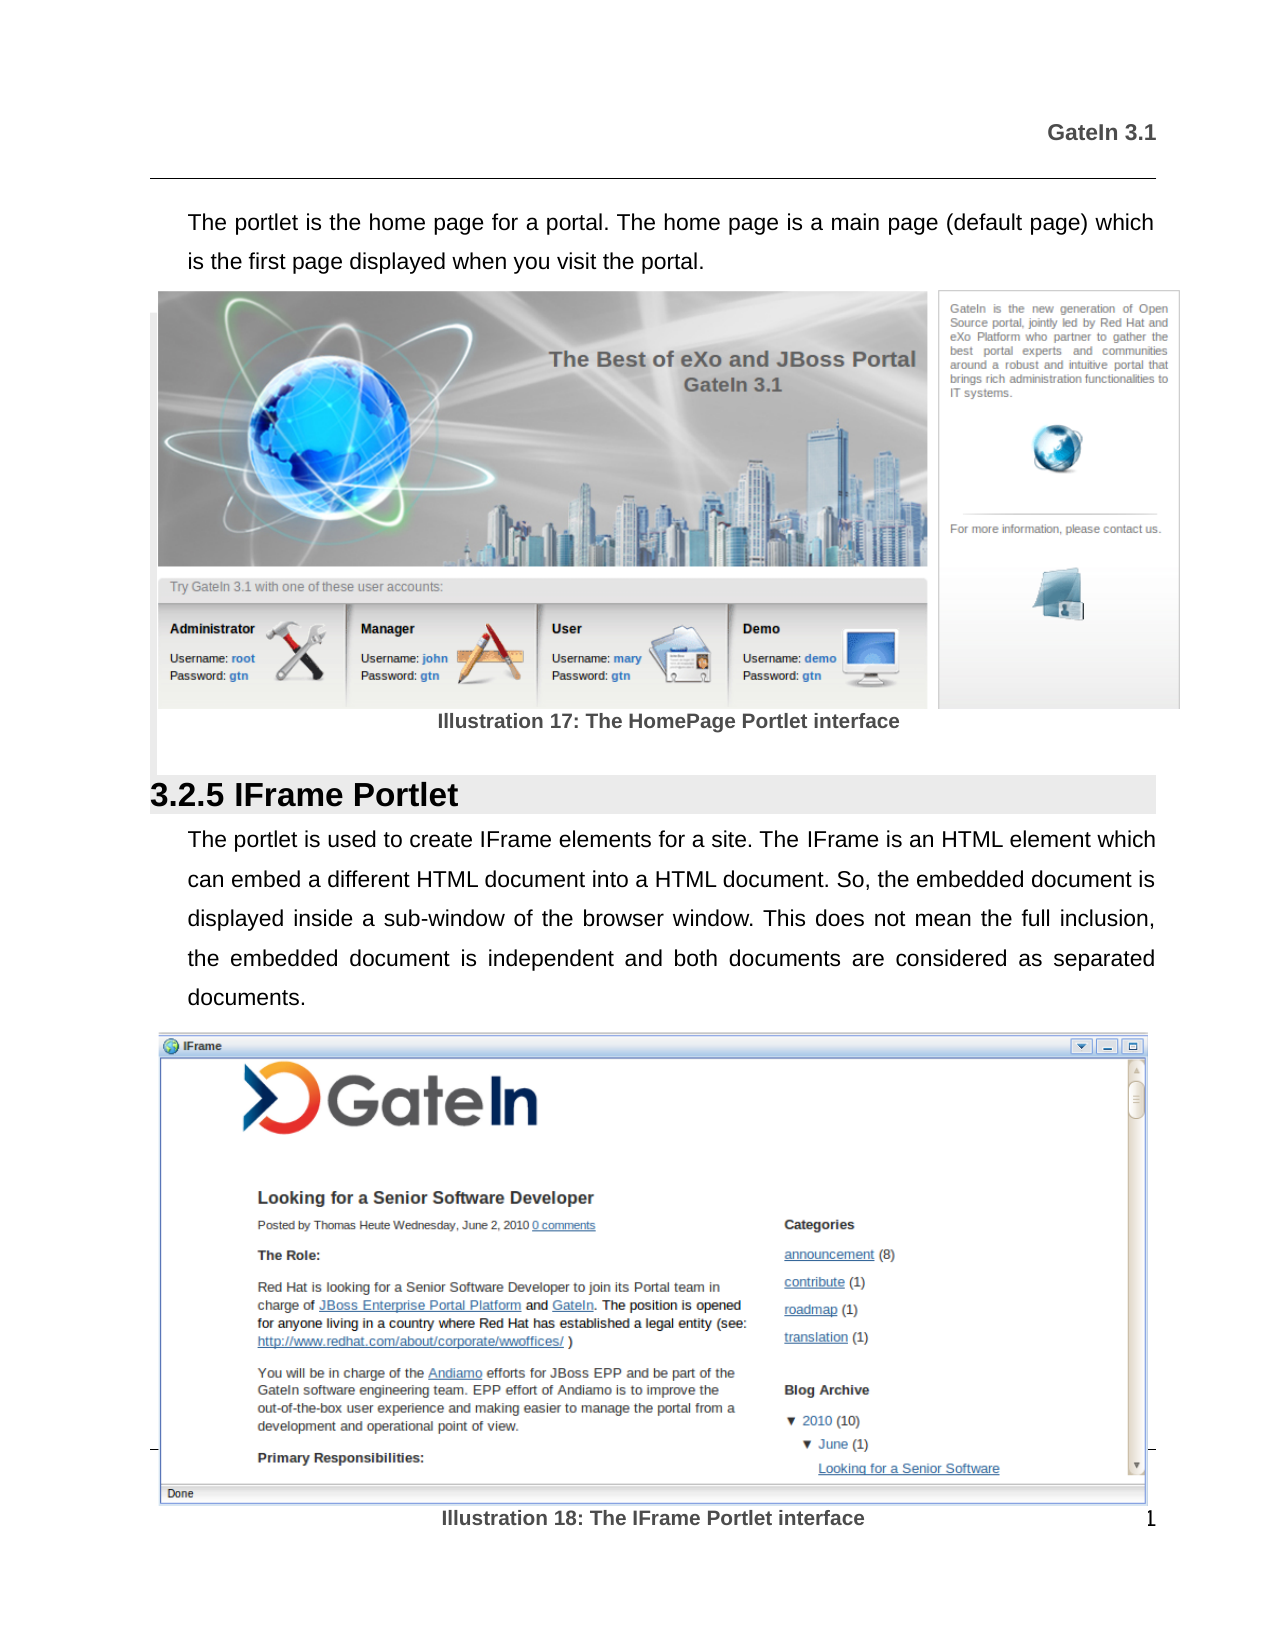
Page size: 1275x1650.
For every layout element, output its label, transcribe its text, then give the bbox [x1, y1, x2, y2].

picture [157, 288, 1181, 709]
picture [158, 1032, 1148, 1506]
list Illustration 18: The IFrame Portlet interface [158, 1506, 1148, 1530]
list The portlet is used to create IFrame elements for a site. The IFrame is an HTML element which can embed a different HTML document into a HTML document. So, the embedded document is displayed inside a sub-window of the browser window. This does not mean the full inclusion, the embedded document is independent and both documents are considered as separated documents. [150, 826, 1156, 1011]
list Illustration 17: The HomePage Portlet interface [157, 709, 1181, 733]
list [157, 733, 1181, 775]
subtitle IFrame Portlet [150, 312, 1156, 814]
list The portlet is the home page for a portal. The home page is a main page (default page) which is the first page displayed when you visit the portal. [150, 208, 1156, 274]
